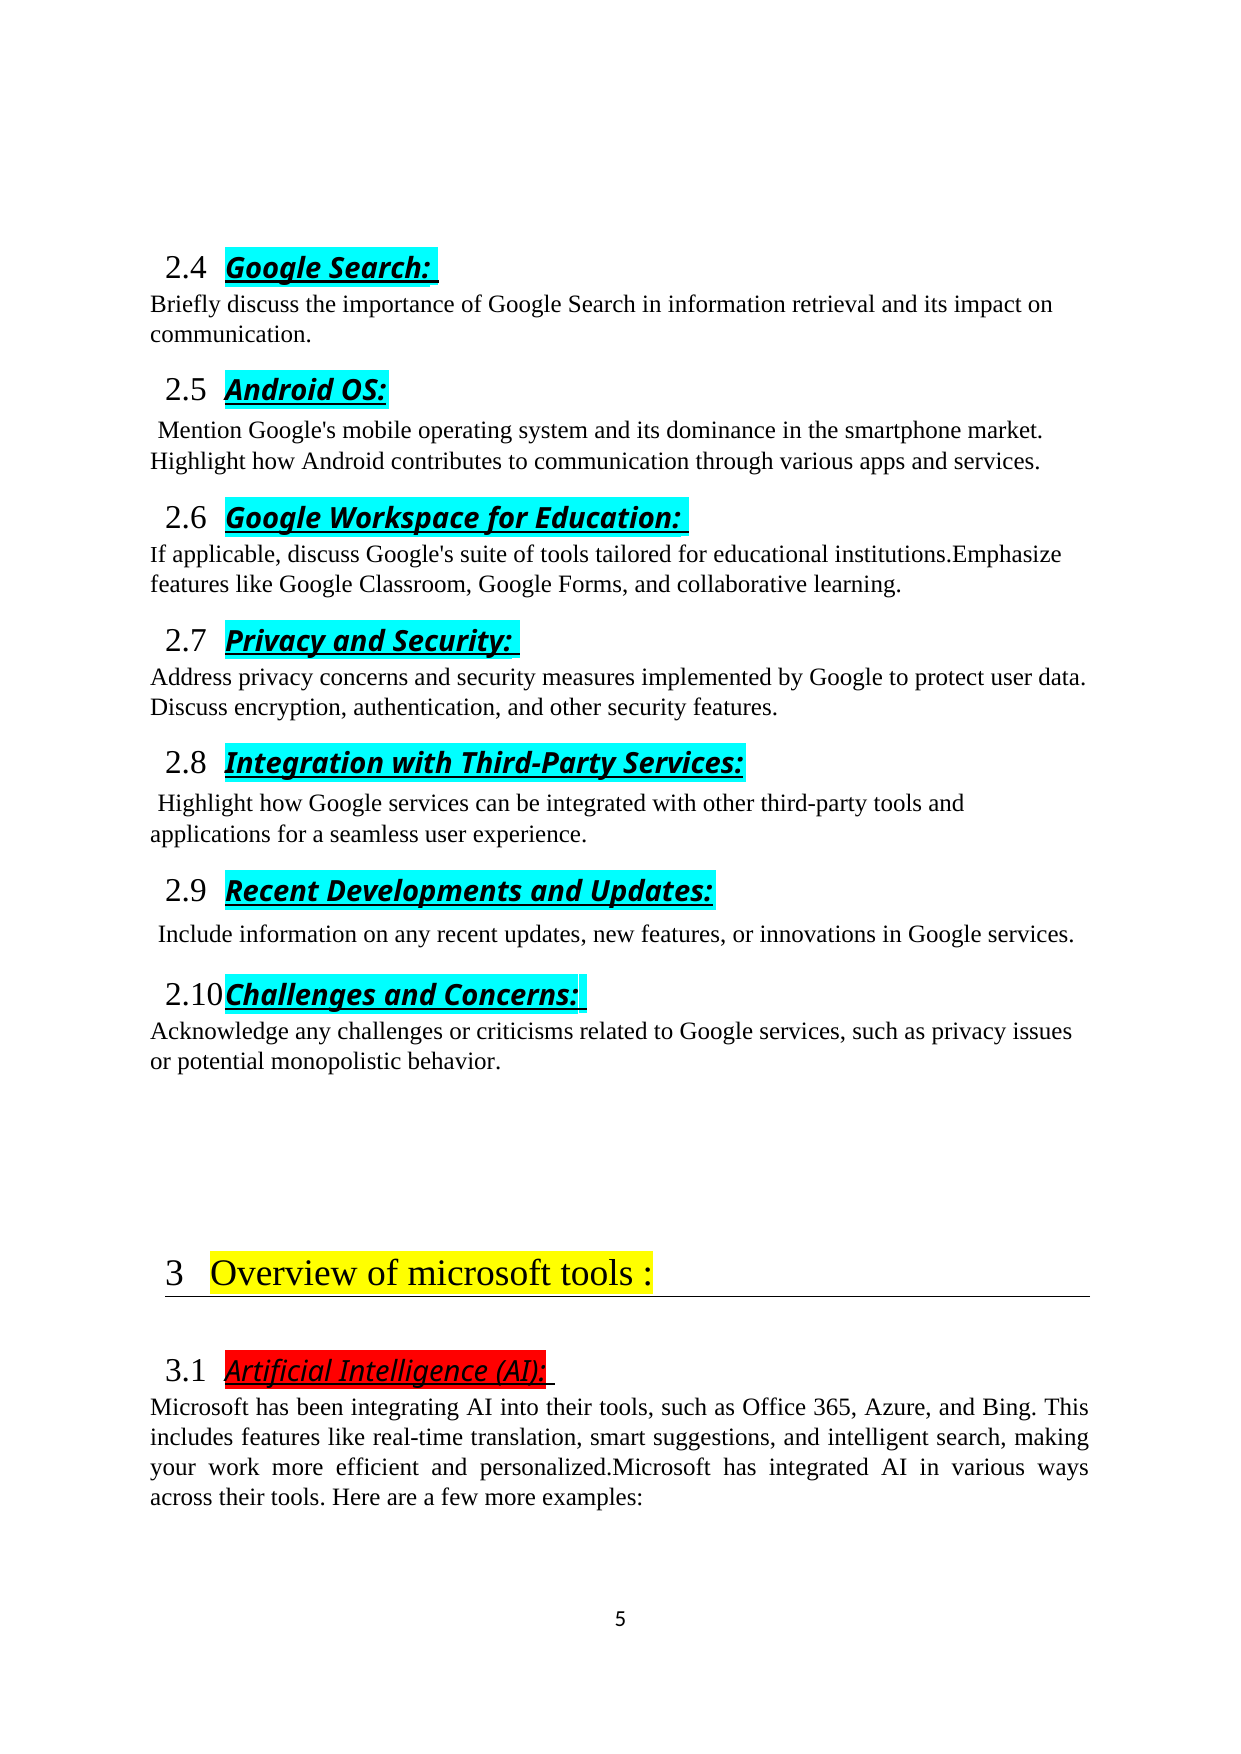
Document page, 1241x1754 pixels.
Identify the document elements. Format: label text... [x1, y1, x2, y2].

text Briefly discuss the importance of Google Search in information retrieval and its impact on communication. [150, 289, 1090, 347]
subtitle Privacy and Security: [165, 620, 1090, 659]
subtitle Challenges and Concerns: [165, 974, 1090, 1014]
text Microsoft has been integrating AI into their tools, such as Office 365, Azure, and Bing. This includes features like real-time translation, smart suggestions, and intelligent search, making your work more efficient and personalized.Microsoft has integrated AI in various ways across their tools. Here are a few more examples: [150, 1392, 1090, 1511]
subtitle Artificial Intelligence (AI): [165, 1350, 1090, 1389]
subtitle Integration with Third-Party Services: [165, 743, 1090, 782]
text Address privacy concerns and security measures implemented by Google to protect user data. Discuss encryption, authentication, and other security features. [150, 662, 1090, 720]
text Include information on any recent updates, new features, or innovations in Google services. [150, 912, 1090, 951]
text Acknowledge any challenges or criticisms related to Google services, such as privacy issues or potential monopolistic behavior. [150, 1016, 1090, 1075]
subtitle Google Search: [165, 247, 1090, 287]
subtitle Overview of microsoft tools : [165, 1251, 1090, 1296]
text If applicable, discuss Google's suite of tools tailored for educational institutions.Emphasize features like Google Classroom, Google Forms, and collaborative learning. [150, 539, 1090, 598]
text Mention Google's mobile operating system and its dominance in the smartphone market. Highlight how Android contributes to communication through various apps and services. [150, 411, 1090, 475]
text Highlight how Google services can be integrated with other third-party tools and applications for a seamless user experience. [150, 784, 1090, 848]
subtitle Android OS: [165, 370, 1090, 409]
subtitle Recent Developments and Updates: [165, 870, 1090, 910]
subtitle Google Workspace for Education: [165, 497, 1090, 537]
